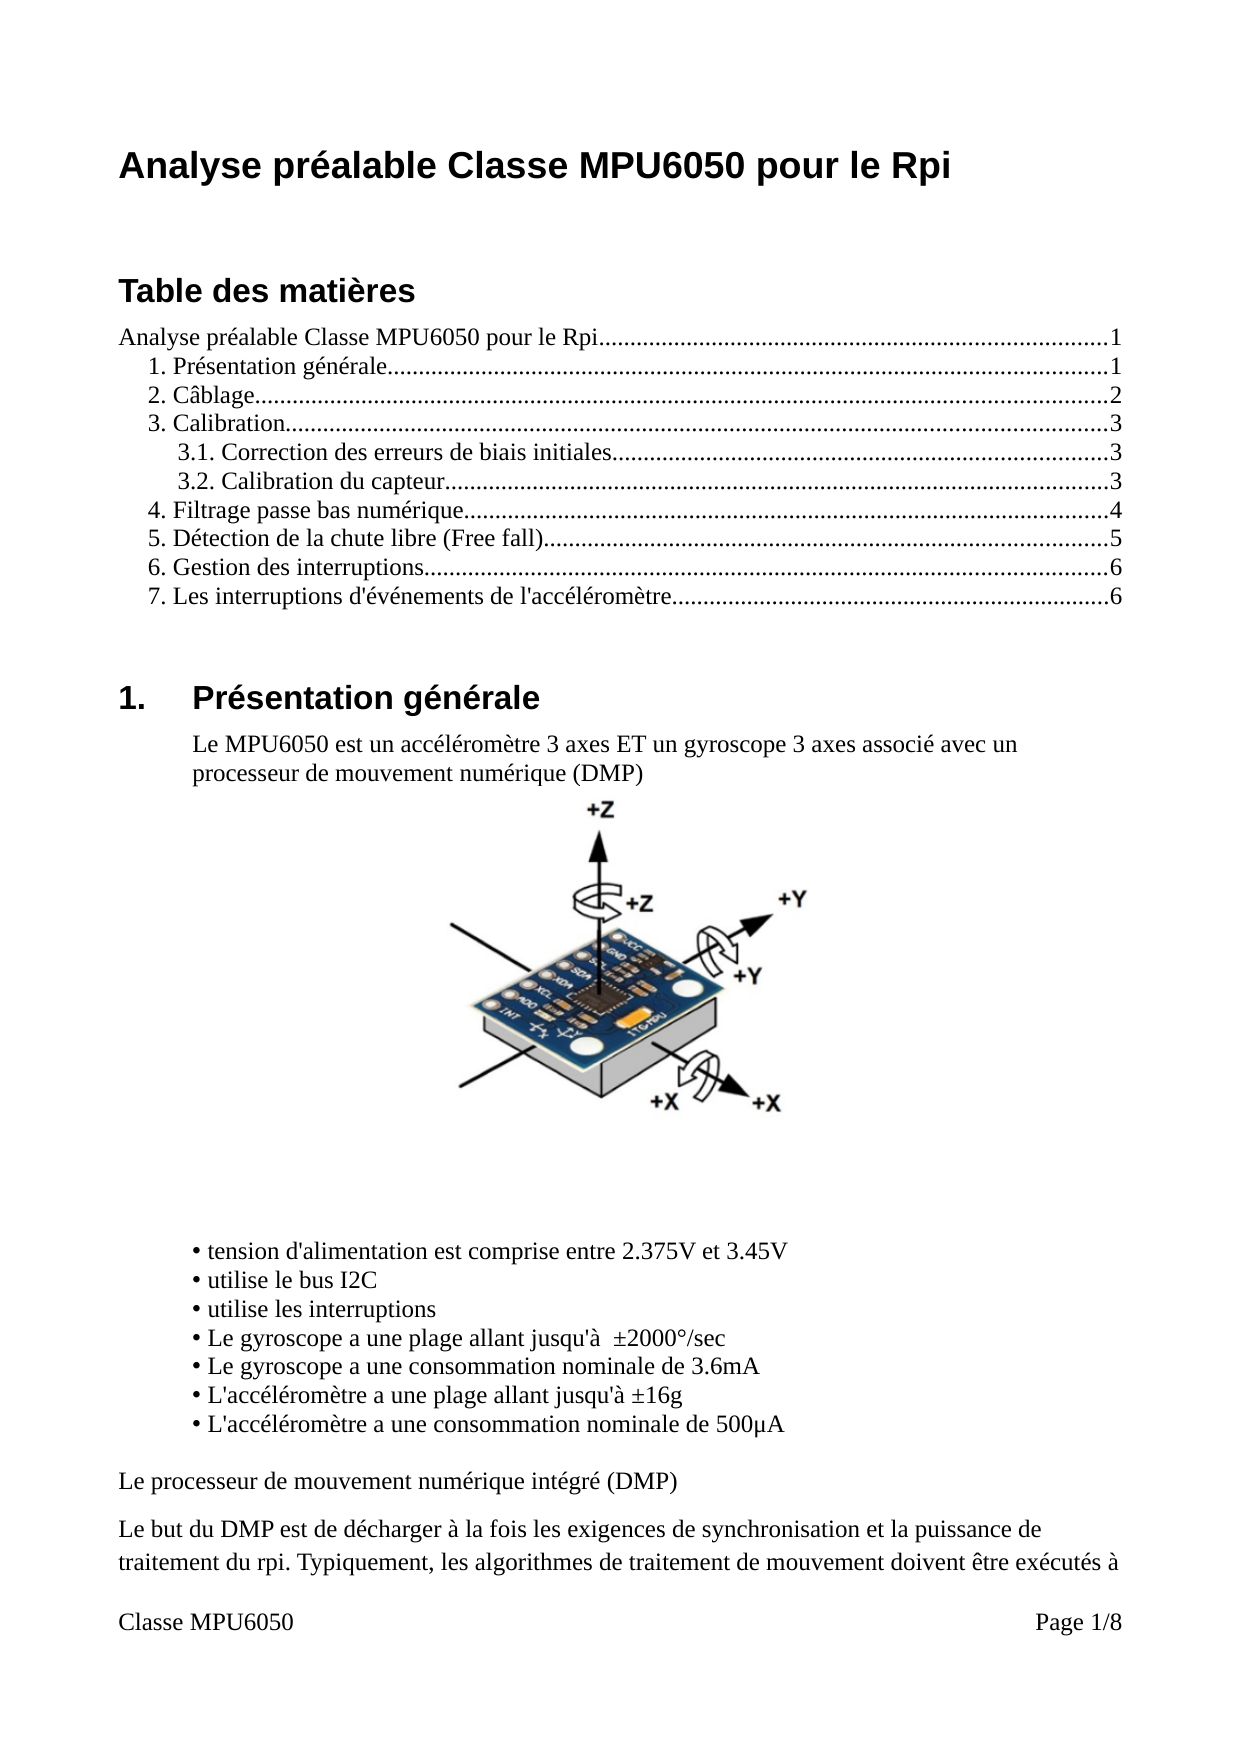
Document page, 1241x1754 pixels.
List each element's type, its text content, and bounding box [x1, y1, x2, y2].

list tension d'alimentation est comprise entre 2.375V et 3.45V [118, 1236, 1122, 1265]
list L'accéléromètre a une plage allant jusqu'à ±16g [118, 1380, 1122, 1409]
text 3.1. Correction des erreurs de biais initiales 3 [177, 437, 1122, 466]
text Le but du DMP est de décharger à la fois les exigences de synchronisation et la puissance de traitement du rpi. Typiquement, les algorithmes de traitement de mouvement doivent être exécutés à [118, 1514, 1122, 1576]
text 4. Filtrage passe bas numérique 4 [148, 495, 1122, 523]
list utilise les interruptions [118, 1294, 1122, 1323]
text 5. Détection de la chute libre (Free fall) 5 [148, 523, 1122, 552]
subtitle Présentation générale [118, 678, 1122, 717]
list L'accéléromètre a une consommation nominale de 500μA [118, 1409, 1122, 1438]
subtitle Analyse préalable Classe MPU6050 pour le Rpi [118, 143, 1122, 186]
list Le gyroscope a une plage allant jusqu'à ±2000°/sec [118, 1323, 1122, 1351]
text 2. Câblage 2 [148, 380, 1122, 408]
text 1. Présentation générale 1 [148, 351, 1122, 380]
list Le MPU6050 est un accéléromètre 3 axes ET un gyroscope 3 axes associé avec un processeur de mouvement numérique (DMP) [118, 729, 1122, 787]
text Le processeur de mouvement numérique intégré (DMP) [118, 1466, 1122, 1495]
list Le gyroscope a une consommation nominale de 3.6mA [118, 1351, 1122, 1380]
picture [378, 786, 862, 1137]
text 7. Les interruptions d'événements de l'accéléromètre 6 [148, 581, 1122, 610]
subtitle Table des matières [118, 271, 1122, 310]
text 3.2. Calibration du capteur 3 [177, 466, 1122, 495]
text Analyse préalable Classe MPU6050 pour le Rpi 1 [118, 322, 1122, 351]
text 3. Calibration 3 [148, 408, 1122, 437]
list utilise le bus I2C [118, 1265, 1122, 1294]
text 6. Gestion des interruptions 6 [148, 552, 1122, 581]
